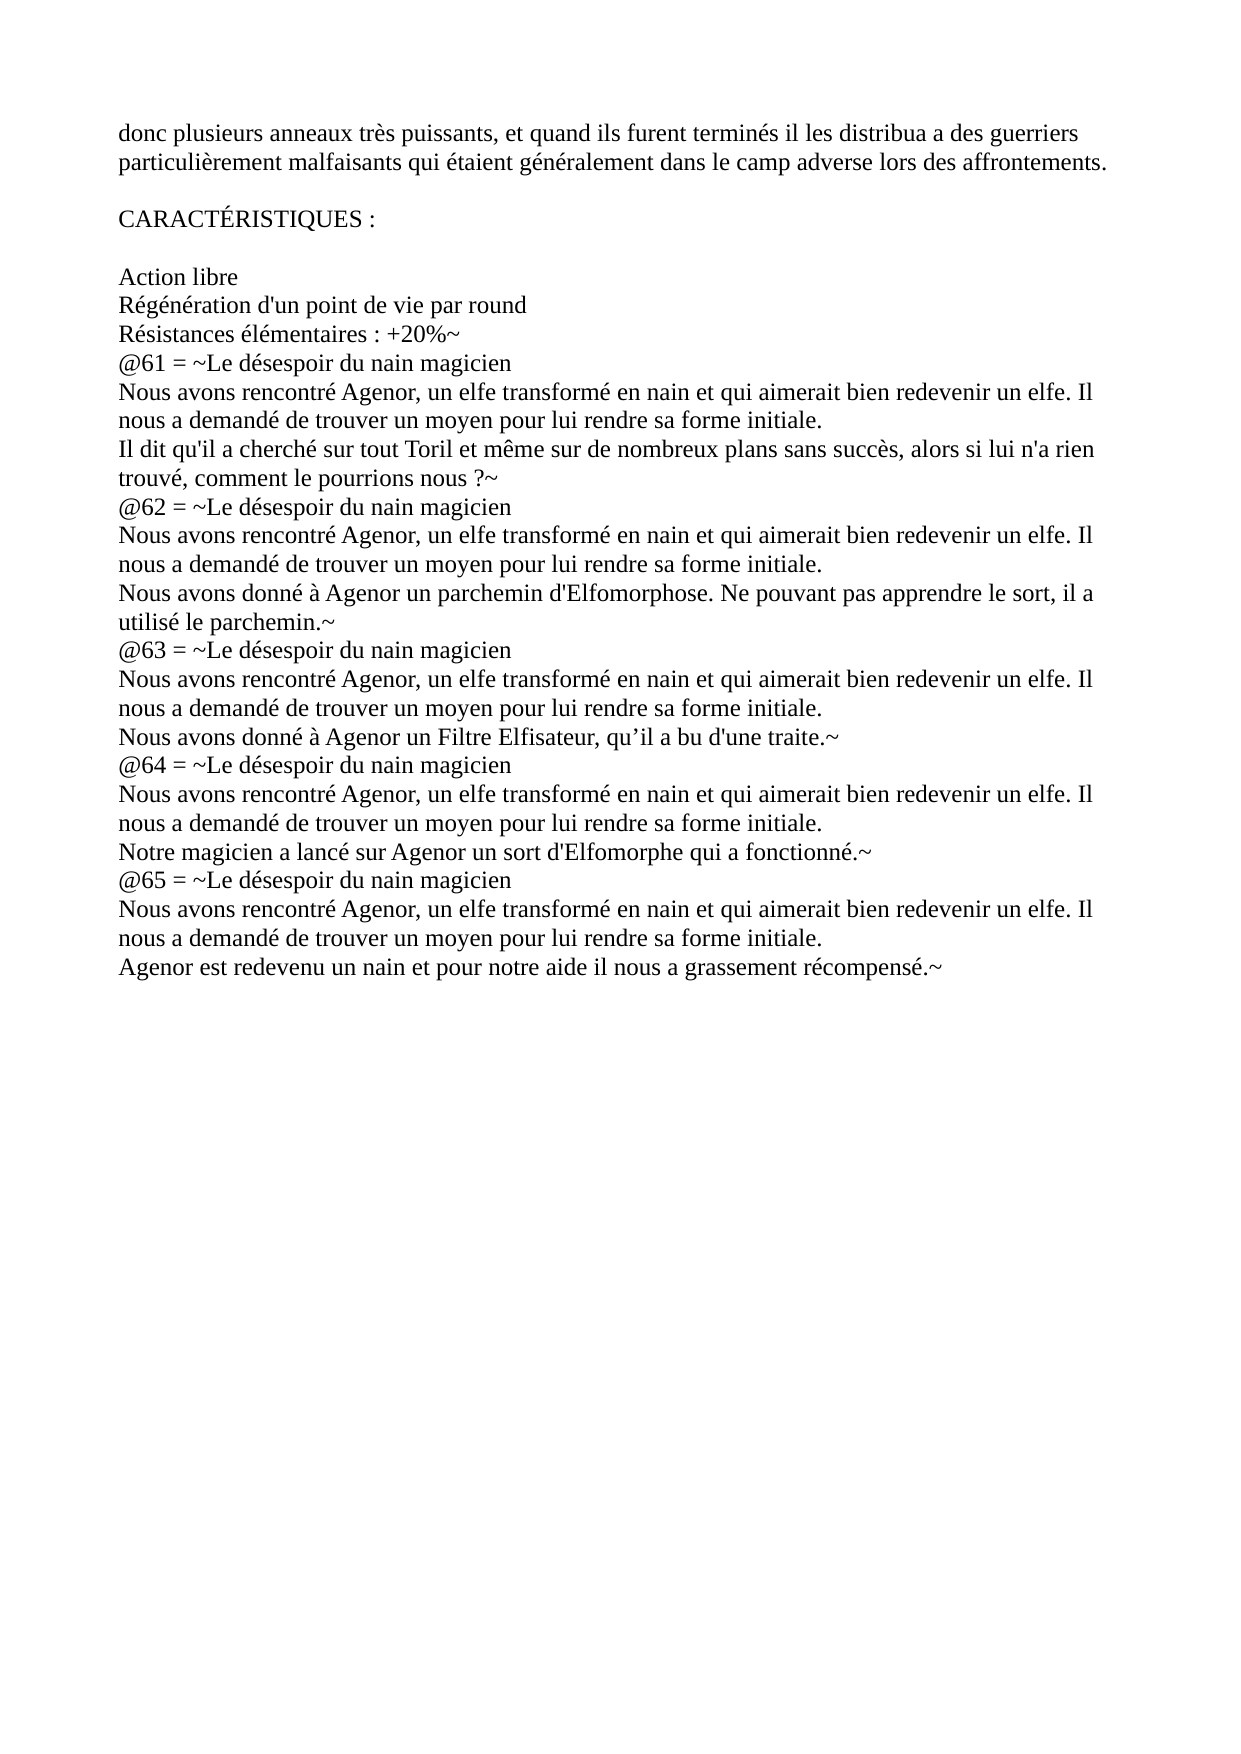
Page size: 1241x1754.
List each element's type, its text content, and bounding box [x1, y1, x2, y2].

text Action libre [118, 262, 1122, 291]
text Nous avons rencontré Agenor, un elfe transformé en nain et qui aimerait bien redevenir un elfe. Il nous a demandé de trouver un moyen pour lui rendre sa forme initiale. [118, 377, 1122, 434]
text @61 = ~Le désespoir du nain magicien [118, 348, 1122, 377]
text Il dit qu'il a cherché sur tout Toril et même sur de nombreux plans sans succès, alors si lui n'a rien trouvé, comment le pourrions nous ?~ [118, 434, 1122, 492]
text Nous avons rencontré Agenor, un elfe transformé en nain et qui aimerait bien redevenir un elfe. Il nous a demandé de trouver un moyen pour lui rendre sa forme initiale. [118, 894, 1122, 952]
text Régénération d'un point de vie par round [118, 291, 1122, 319]
text Agenor est redevenu un nain et pour notre aide il nous a grassement récompensé.~ [118, 952, 1122, 981]
text @65 = ~Le désespoir du nain magicien [118, 866, 1122, 894]
text @62 = ~Le désespoir du nain magicien [118, 492, 1122, 521]
text @63 = ~Le désespoir du nain magicien [118, 636, 1122, 664]
text @64 = ~Le désespoir du nain magicien [118, 751, 1122, 779]
text Nous avons donné à Agenor un Filtre Elfisateur, qu’il a bu d'une traite.~ [118, 722, 1122, 751]
text Nous avons rencontré Agenor, un elfe transformé en nain et qui aimerait bien redevenir un elfe. Il nous a demandé de trouver un moyen pour lui rendre sa forme initiale. [118, 521, 1122, 578]
text Notre magicien a lancé sur Agenor un sort d'Elfomorphe qui a fonctionné.~ [118, 837, 1122, 866]
text Nous avons rencontré Agenor, un elfe transformé en nain et qui aimerait bien redevenir un elfe. Il nous a demandé de trouver un moyen pour lui rendre sa forme initiale. [118, 779, 1122, 837]
text CARACTÉRISTIQUES : [118, 204, 1122, 233]
text Résistances élémentaires : +20%~ [118, 319, 1122, 348]
text Nous avons donné à Agenor un parchemin d'Elfomorphose. Ne pouvant pas apprendre le sort, il a utilisé le parchemin.~ [118, 578, 1122, 636]
text Nous avons rencontré Agenor, un elfe transformé en nain et qui aimerait bien redevenir un elfe. Il nous a demandé de trouver un moyen pour lui rendre sa forme initiale. [118, 664, 1122, 722]
text donc plusieurs anneaux très puissants, et quand ils furent terminés il les distribua a des guerriers particulièrement malfaisants qui étaient généralement dans le camp adverse lors des affrontements. [118, 118, 1122, 176]
